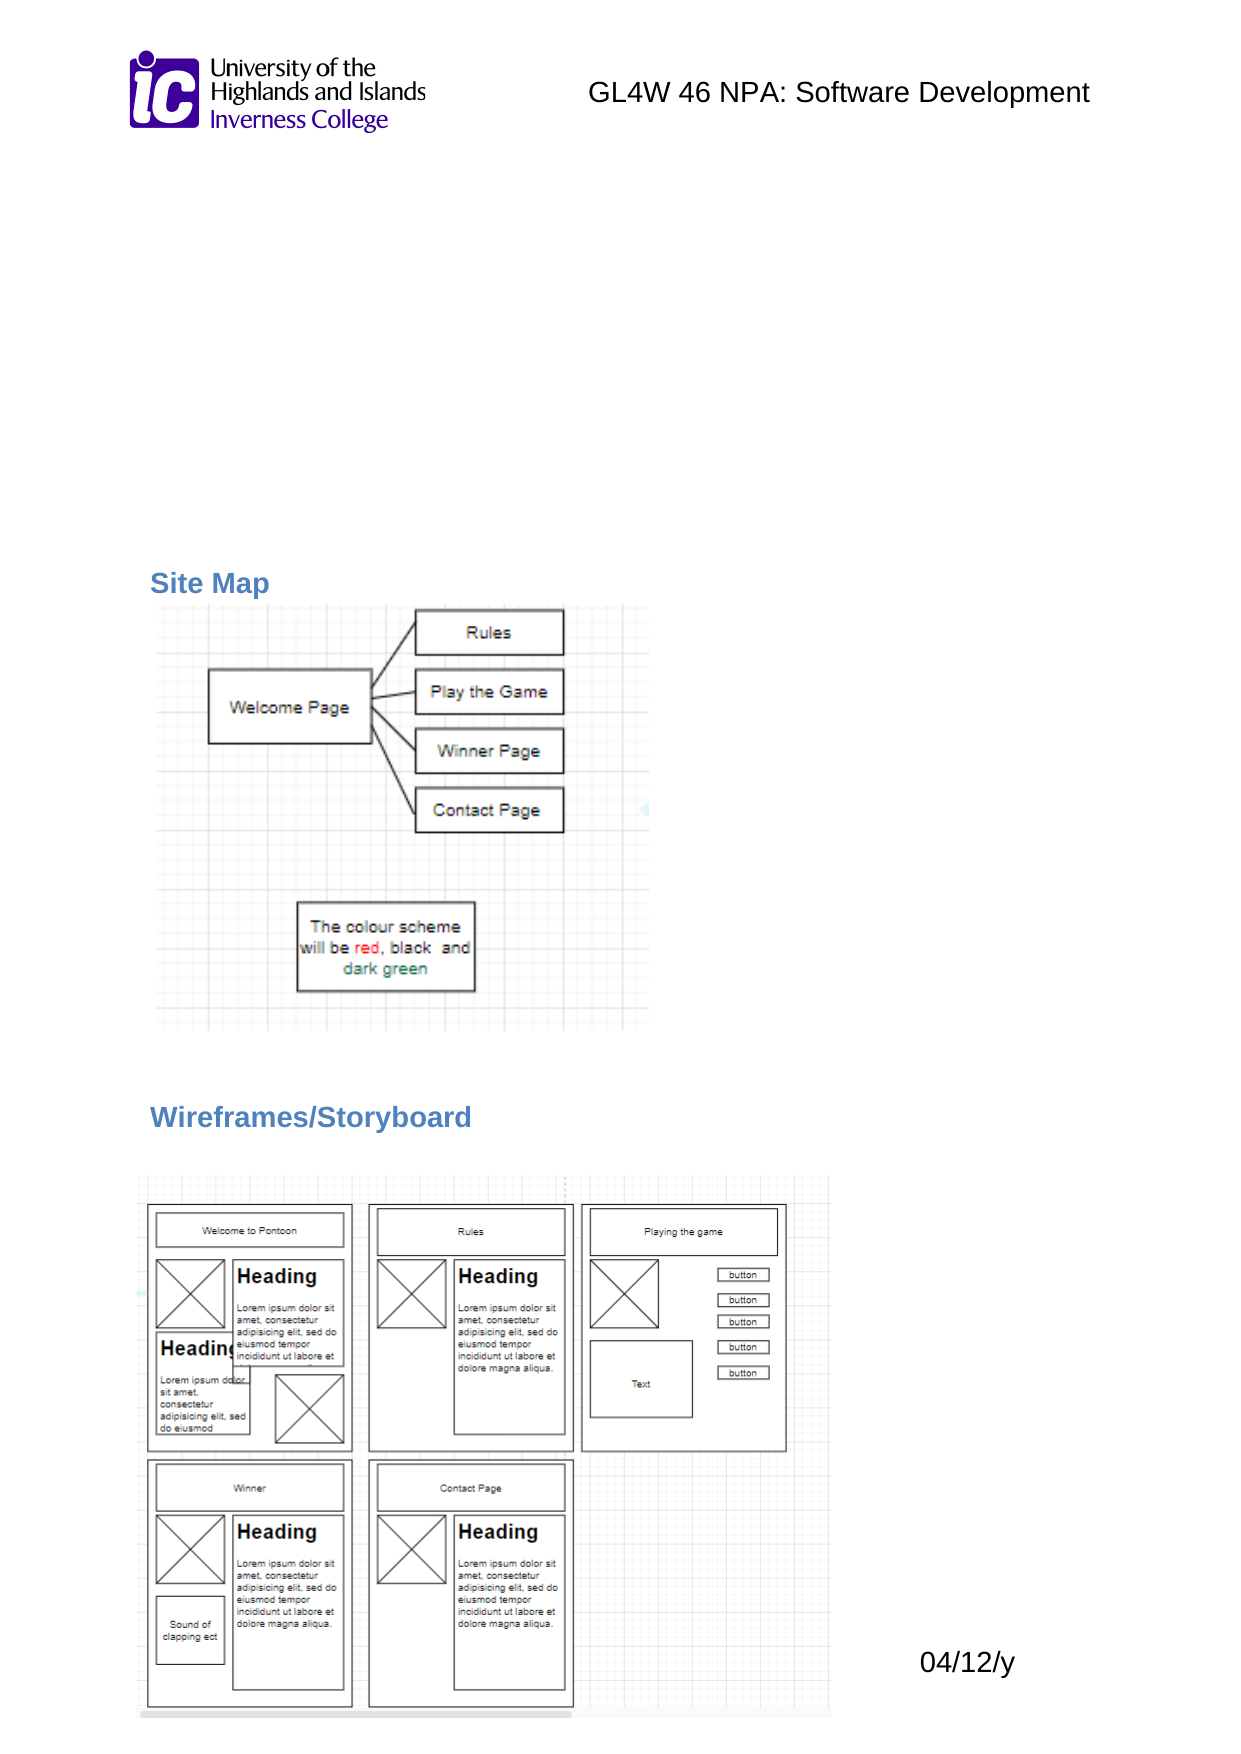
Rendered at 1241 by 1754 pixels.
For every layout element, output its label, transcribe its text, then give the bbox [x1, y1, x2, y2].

subtitle Site Map [150, 566, 1090, 599]
picture [129, 48, 426, 133]
picture [136, 1175, 832, 1718]
subtitle Wireframes/Storyboard [150, 1100, 1090, 1133]
